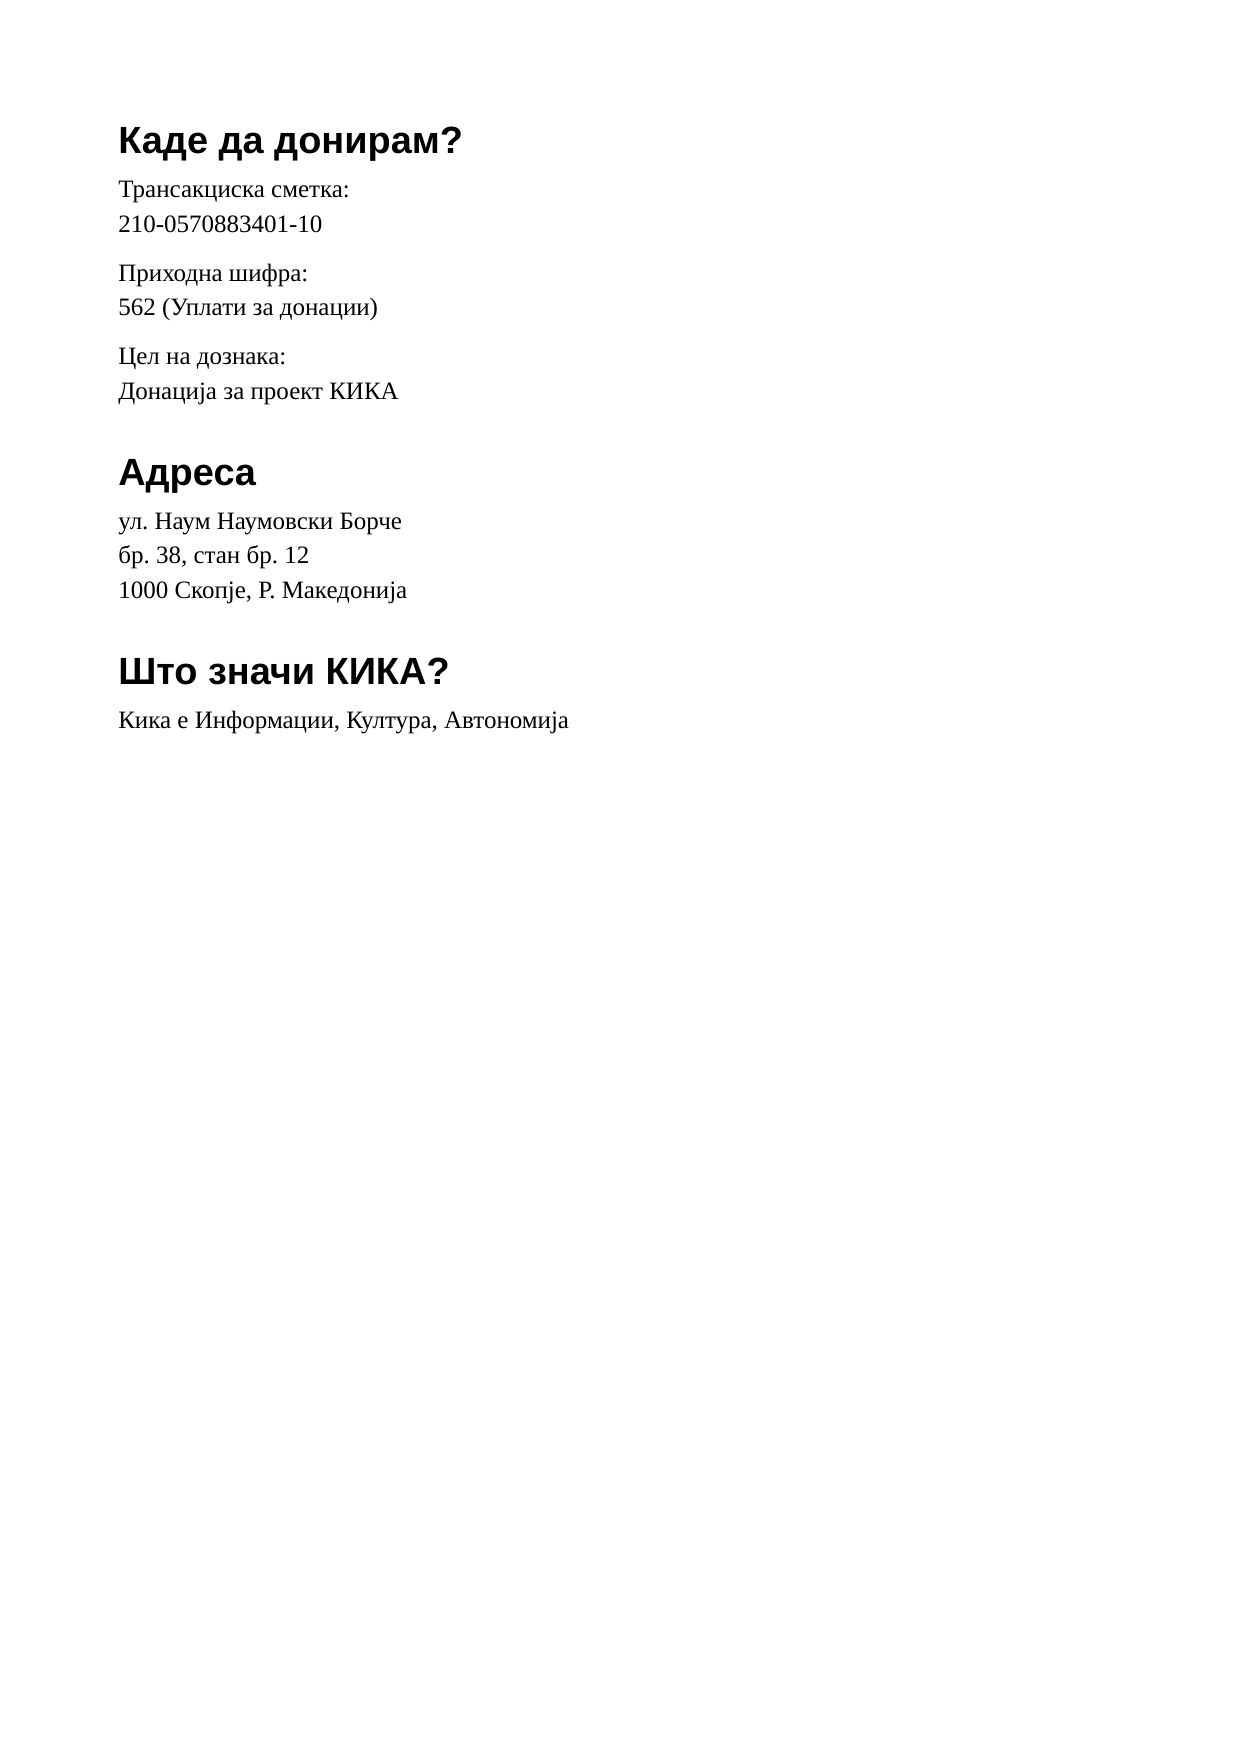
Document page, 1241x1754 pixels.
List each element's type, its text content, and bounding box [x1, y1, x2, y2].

subtitle Адреса [118, 450, 1122, 493]
subtitle Што значи КИКА? [118, 649, 1122, 693]
text Кика е Информации, Култура, Автономија [118, 705, 1122, 734]
text ул. Наум Наумовски Борче бр. 38, стан бр. 12 1000 Скопје, Р. Македонија [118, 506, 1122, 604]
text Цел на дознака: Донација за проект КИКА [118, 341, 1122, 404]
text Приходна шифра: 562 (Уплати за донации) [118, 258, 1122, 321]
subtitle Каде да донирам? [118, 118, 1122, 162]
text Трансакциска сметка: 210-0570883401-10 [118, 174, 1122, 237]
